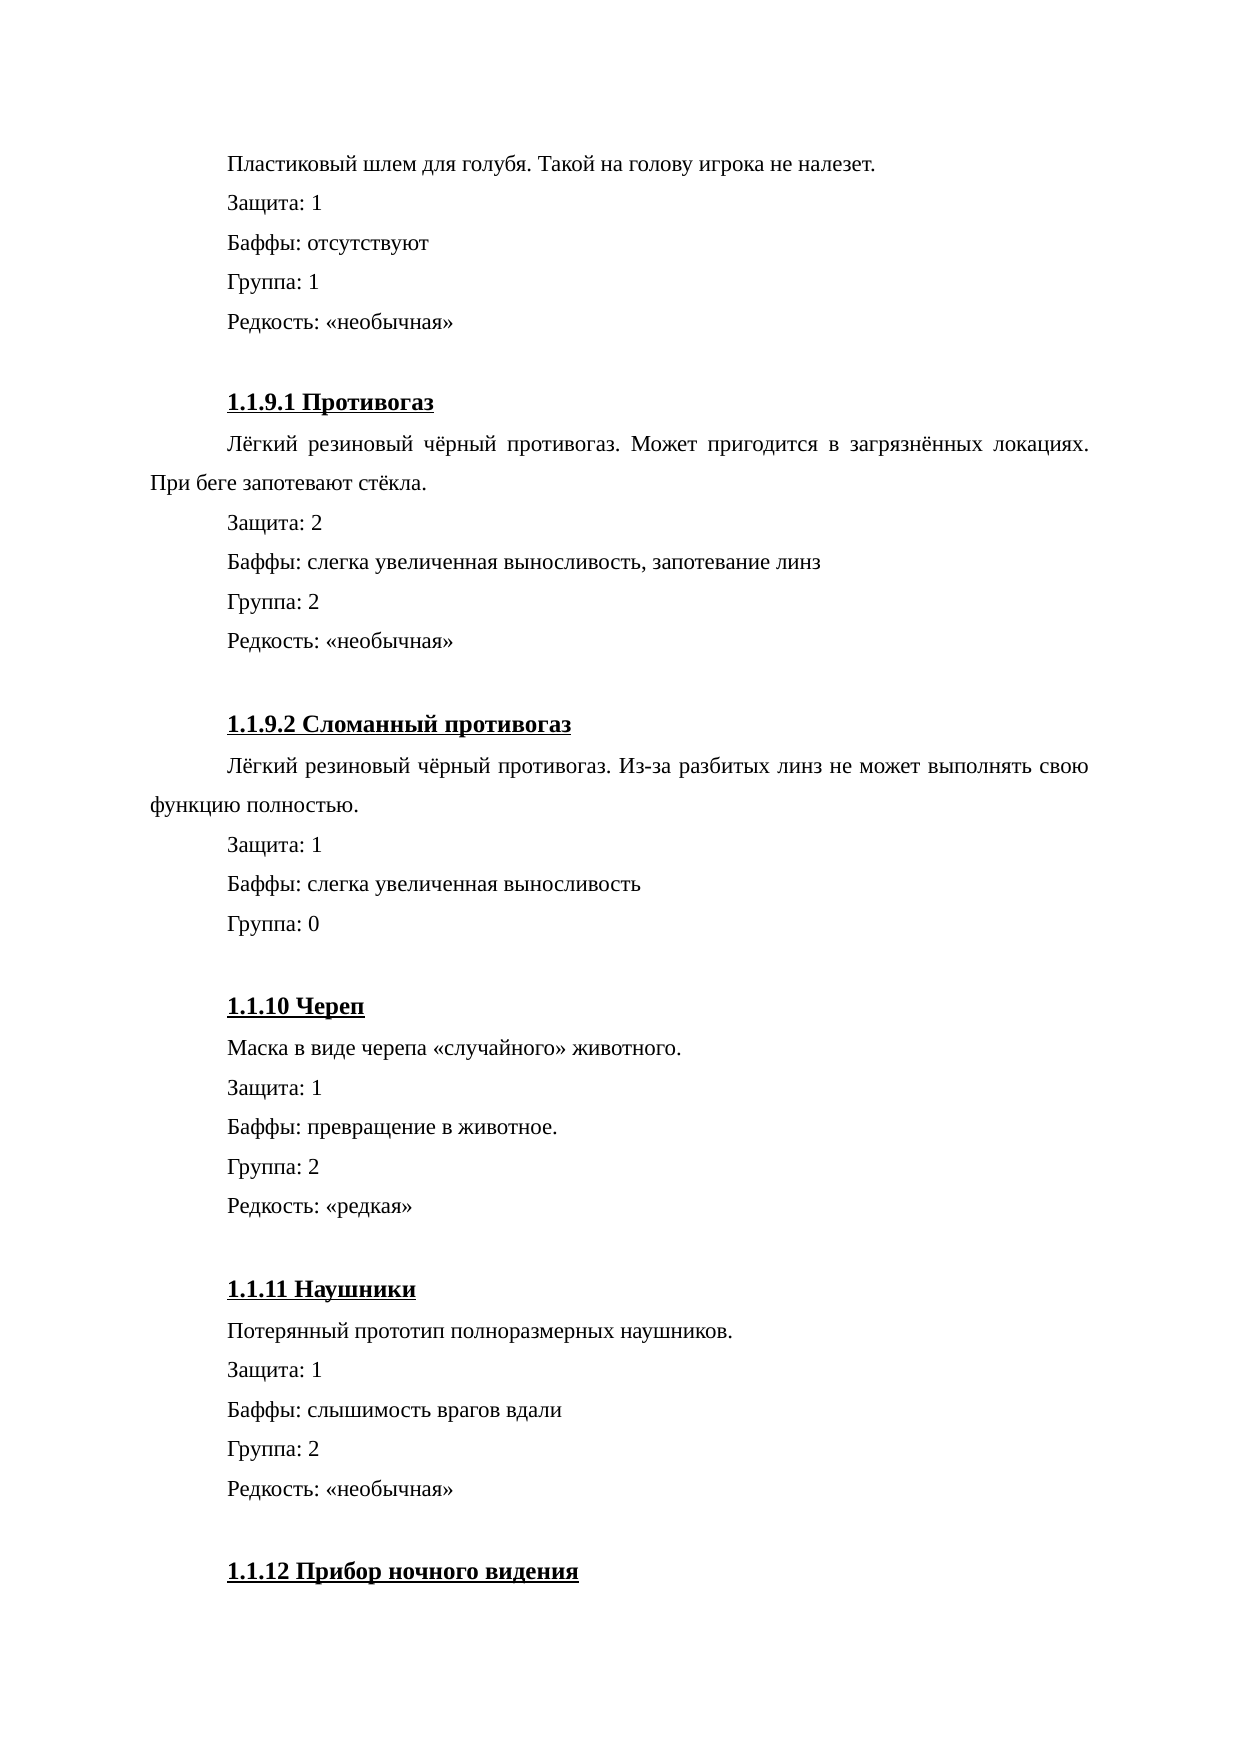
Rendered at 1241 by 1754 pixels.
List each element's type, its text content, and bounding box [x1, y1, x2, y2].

text Защита: 1 [150, 189, 1090, 216]
text Редкость: «необычная» [150, 308, 1090, 334]
text Группа: 1 [150, 268, 1090, 295]
text 1.1.9.1 Противогаз [150, 387, 1090, 416]
text Редкость: «необычная» [150, 1475, 1090, 1501]
text Потерянный прототип полноразмерных наушников. [150, 1317, 1090, 1343]
text Группа: 2 [150, 1435, 1090, 1462]
text 1.1.9.2 Сломанный противогаз [150, 709, 1090, 738]
text Группа: 2 [150, 1153, 1090, 1179]
text Редкость: «редкая» [150, 1192, 1090, 1219]
text Баффы: слегка увеличенная выносливость [150, 870, 1090, 897]
text Баффы: превращение в животное. [150, 1113, 1090, 1140]
text Защита: 1 [150, 831, 1090, 857]
text Редкость: «необычная» [150, 627, 1090, 654]
text Баффы: отсутствуют [150, 229, 1090, 255]
text Группа: 2 [150, 588, 1090, 614]
text Лёгкий резиновый чёрный противогаз. Из-за разбитых линз не может выполнять свою функцию полностью. [150, 752, 1090, 818]
text Защита: 1 [150, 1074, 1090, 1100]
text Защита: 1 [150, 1356, 1090, 1383]
text Баффы: слегка увеличенная выносливость, запотевание линз [150, 548, 1090, 575]
text Пластиковый шлем для голубя. Такой на голову игрока не налезет. [150, 150, 1090, 176]
text Маска в виде черепа «случайного» животного. [150, 1034, 1090, 1061]
text 1.1.11 Наушники [150, 1274, 1090, 1303]
text Защита: 2 [150, 509, 1090, 535]
text 1.1.12 Прибор ночного видения [150, 1556, 1090, 1585]
text Баффы: слышимость врагов вдали [150, 1396, 1090, 1422]
text Группа: 0 [150, 910, 1090, 936]
text 1.1.10 Череп [150, 991, 1090, 1020]
text Лёгкий резиновый чёрный противогаз. Может пригодится в загрязнённых локациях. При беге запотевают стёкла. [150, 430, 1090, 496]
